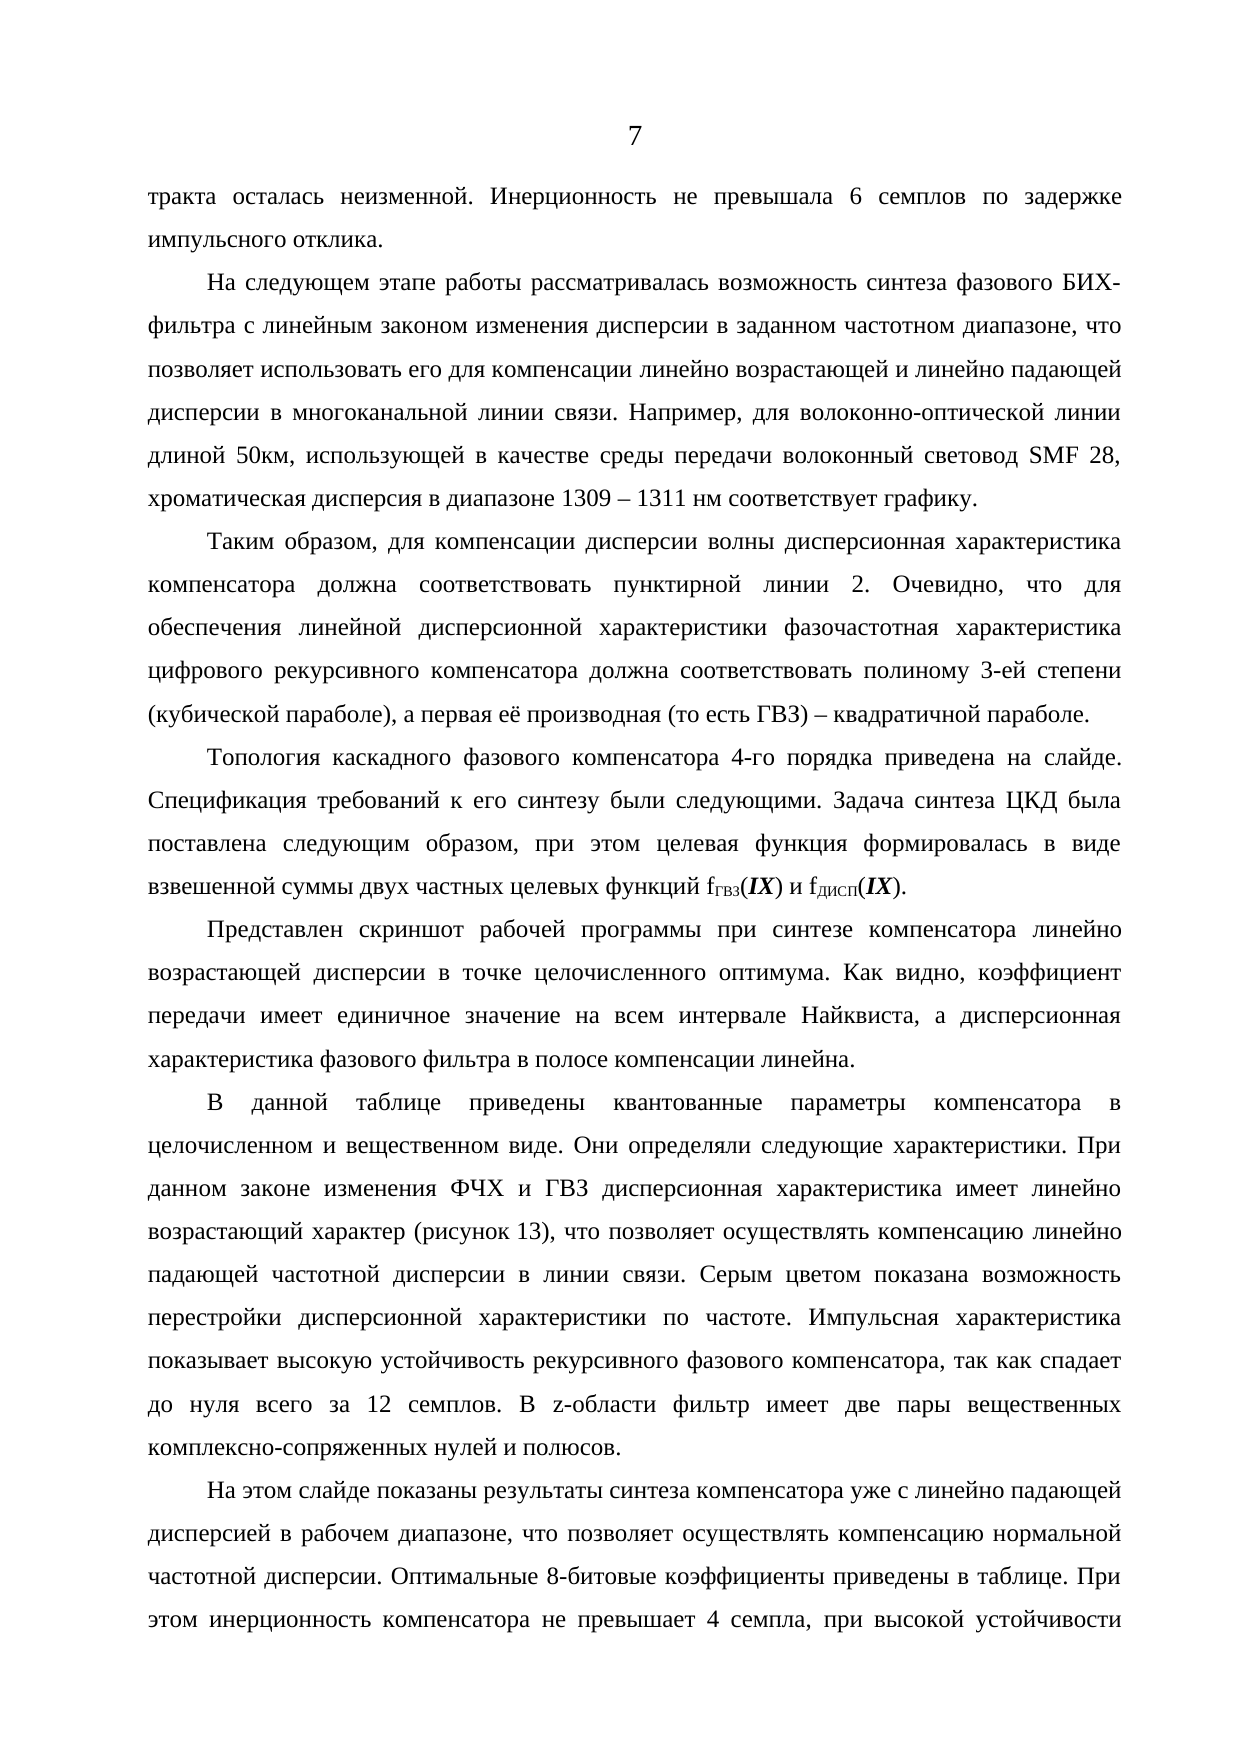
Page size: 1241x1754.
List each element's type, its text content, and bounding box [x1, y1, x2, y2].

text Представлен скриншот рабочей программы при синтезе компенсатора линейно возрастающей дисперсии в точке целочисленного оптимума. Как видно, коэффициент передачи имеет единичное значение на всем интервале Найквиста, а дисперсионная характеристика фазового фильтра в полосе компенсации линейна. [148, 914, 1122, 1072]
text В данной таблице приведены квантованные параметры компенсатора в целочисленном и вещественном виде. Они определяли следующие характеристики. При данном законе изменения ФЧХ и ГВЗ дисперсионная характеристика имеет линейно возрастающий характер (рисунок 13), что позволяет осуществлять компенсацию линейно падающей частотной дисперсии в линии связи. Серым цветом показана возможность перестройки дисперсионной характеристики по частоте. Импульсная характеристика показывает высокую устойчивость рекурсивного фазового компенсатора, так как спадает до нуля всего за 12 семплов. В z-области фильтр имеет две пары вещественных комплексно-сопряженных нулей и полюсов. [148, 1087, 1122, 1461]
text Топология каскадного фазового компенсатора 4-го порядка приведена на слайде. Спецификация требований к его синтезу были следующими. Задача синтеза ЦКД была поставлена следующим образом, при этом целевая функция формировалась в виде взвешенной суммы двух частных целевых функций fГВЗ(IX) и fДИСП(IX). [148, 742, 1122, 900]
text Таким образом, для компенсации дисперсии волны дисперсионная характеристика компенсатора должна соответствовать пунктирной линии 2. Очевидно, что для обеспечения линейной дисперсионной характеристики фазочастотная характеристика цифрового рекурсивного компенсатора должна соответствовать полиному 3-ей степени (кубической параболе), а первая её производная (то есть ГВЗ) – квадратичной параболе. [148, 526, 1122, 727]
text На этом слайде показаны результаты синтеза компенсатора уже с линейно падающей дисперсией в рабочем диапазоне, что позволяет осуществлять компенсацию нормальной частотной дисперсии. Оптимальные 8-битовые коэффициенты приведены в таблице. При этом инерционность компенсатора не превышает 4 семпла, при высокой устойчивости [148, 1475, 1122, 1633]
text тракта осталась неизменной. Инерционность не превышала 6 семплов по задержке импульсного отклика. [148, 181, 1122, 253]
text На следующем этапе работы рассматривалась возможность синтеза фазового БИХ-фильтра с линейным законом изменения дисперсии в заданном частотном диапазоне, что позволяет использовать его для компенсации линейно возрастающей и линейно падающей дисперсии в многоканальной линии связи. Например, для волоконно-оптической линии длиной 50км, использующей в качестве среды передачи волоконный световод SMF 28, хроматическая дисперсия в диапазоне 1309 – 1311 нм соответствует графику. [148, 267, 1122, 512]
